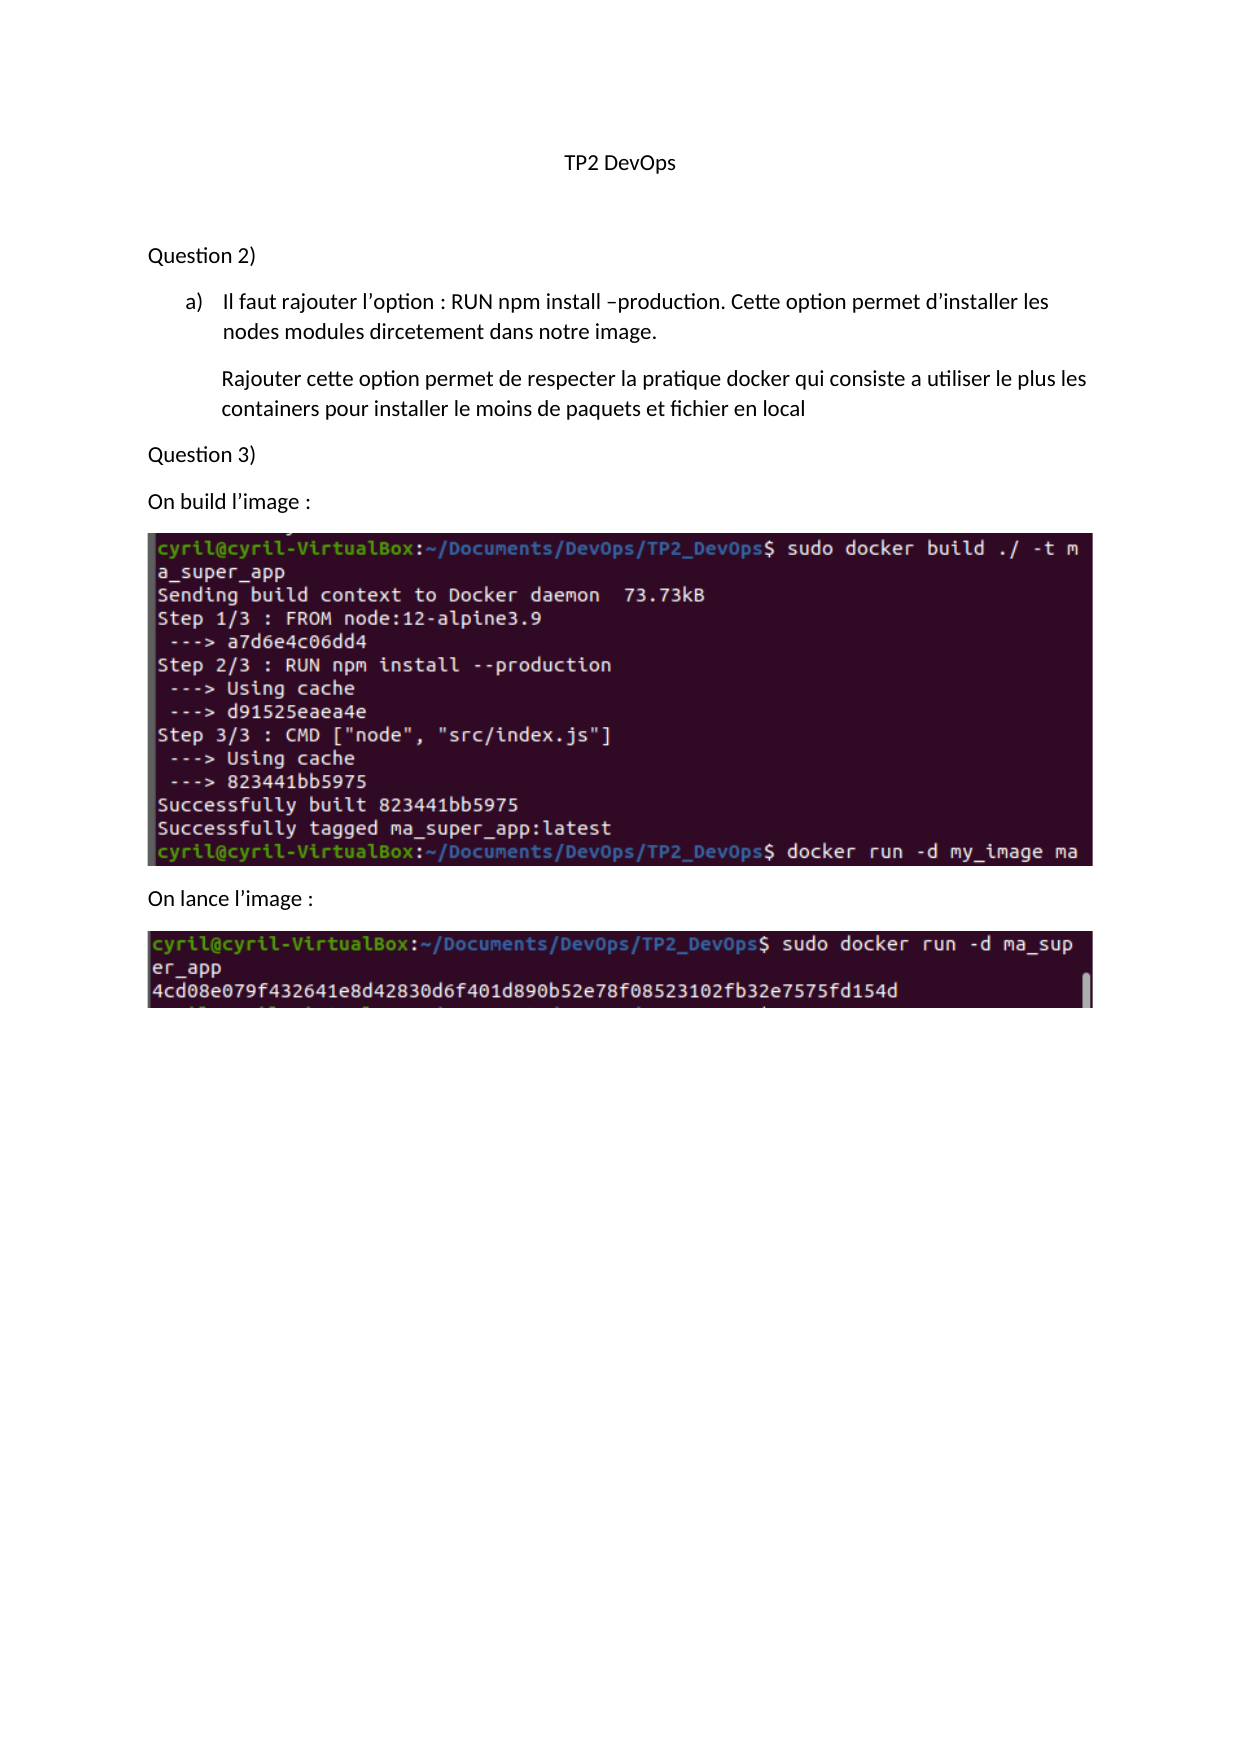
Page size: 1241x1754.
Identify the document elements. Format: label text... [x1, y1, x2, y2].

text TP2 DevOps [148, 148, 1093, 176]
text Question 2) [148, 241, 1093, 269]
text Rajouter cette option permet de respecter la pratique docker qui consiste a utiliser le plus les containers pour installer le moins de paquets et fichier en local [221, 364, 1093, 422]
text Question 3) [148, 440, 1093, 468]
text On build l’image : [148, 487, 1093, 515]
list Il faut rajouter l’option : RUN npm install –production. Cette option permet d’installer les nodes modules dircetement dans notre image. [185, 287, 1093, 345]
text On lance l’image : [148, 884, 1093, 913]
